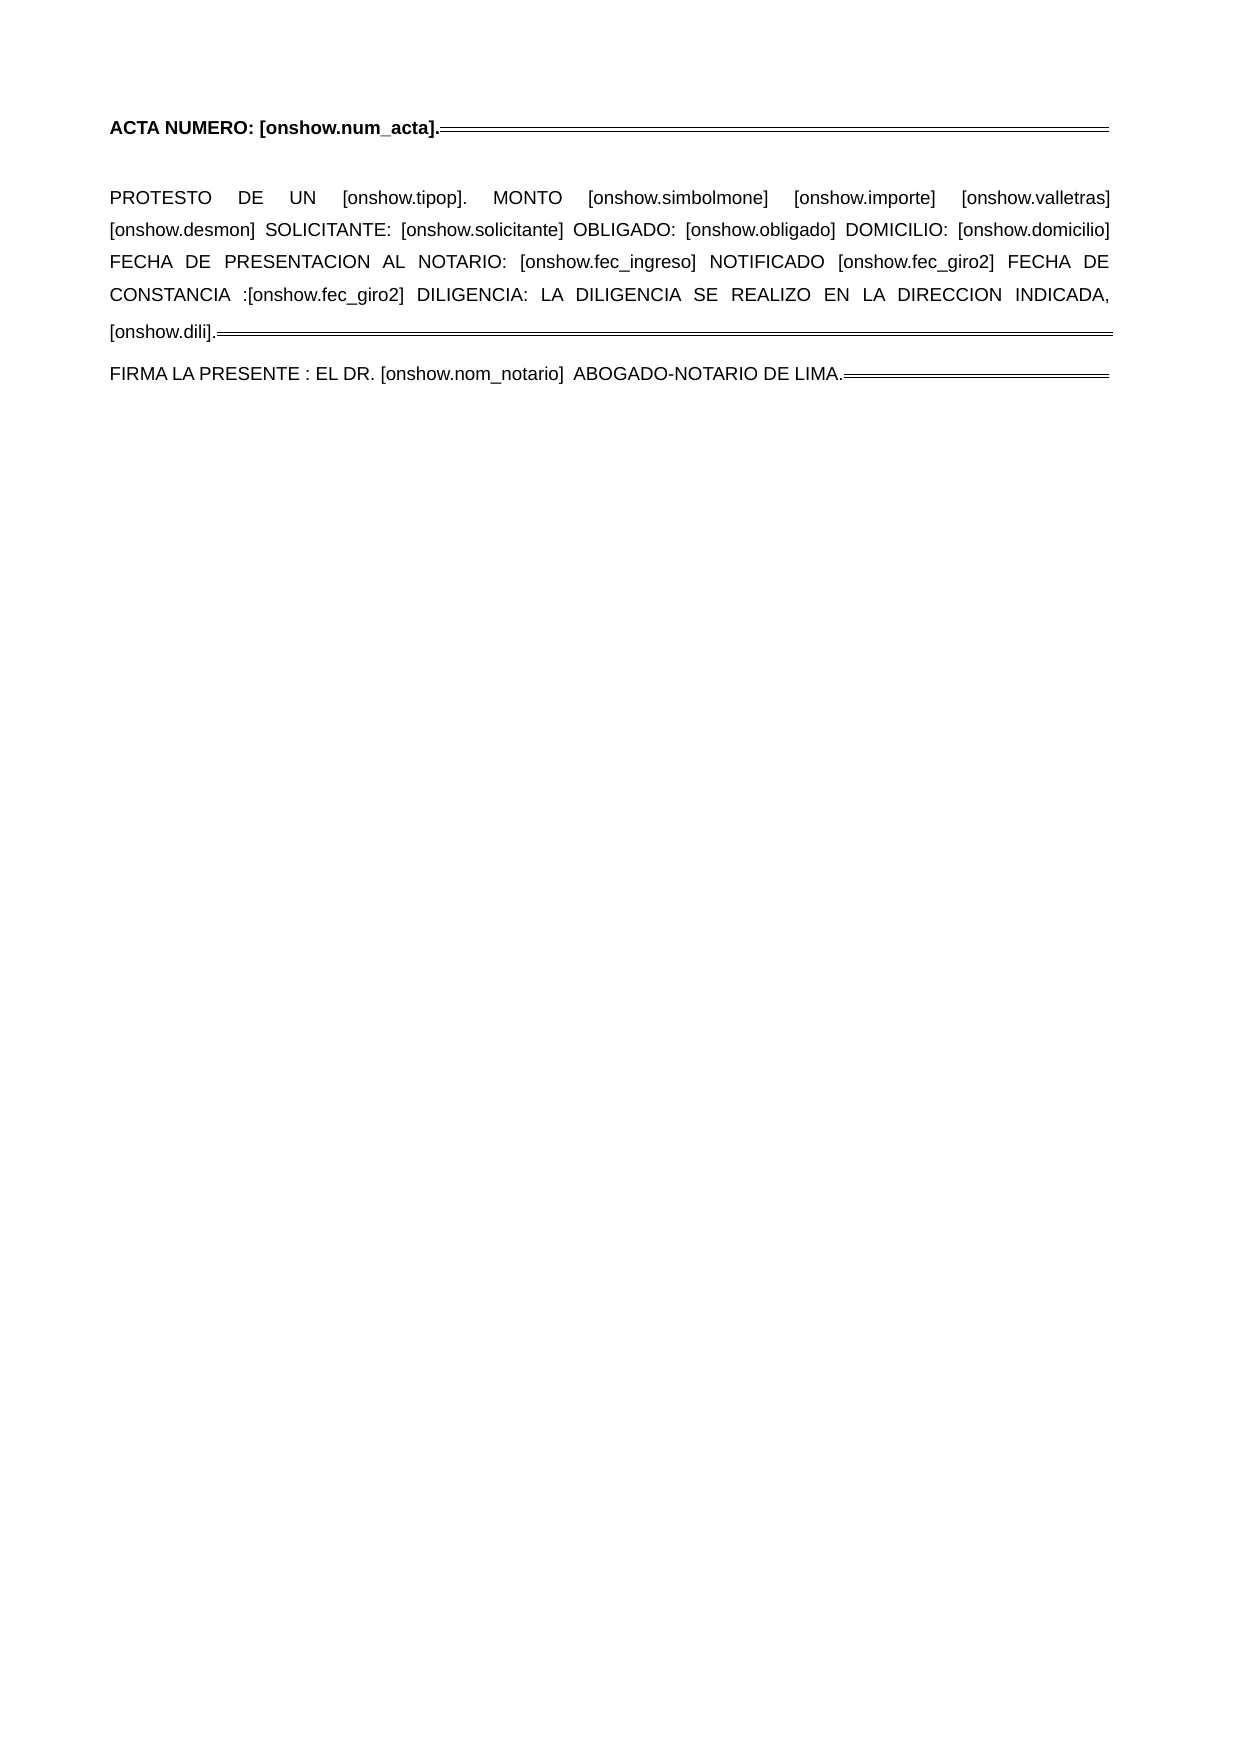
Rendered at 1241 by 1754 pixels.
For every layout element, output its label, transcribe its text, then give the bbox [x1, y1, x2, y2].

text PROTESTO DE UN [onshow.tipop]. MONTO [onshow.simbolmone] [onshow.importe] [onshow.valletras] [onshow.desmon] SOLICITANTE: [onshow.solicitante] OBLIGADO: [onshow.obligado] DOMICILIO: [onshow.domicilio] FECHA DE PRESENTACION AL NOTARIO: [onshow.fec_ingreso] NOTIFICADO [onshow.fec_giro2] FECHA DE CONSTANCIA :[onshow.fec_giro2] DILIGENCIA: LA DILIGENCIA SE REALIZO EN LA DIRECCION INDICADA,[onshow.dili]. [109, 187, 1110, 344]
text ACTA NUMERO: [onshow.num_acta]. [109, 112, 1110, 140]
text FIRMA LA PRESENTE : EL DR. [onshow.nom_notario] ABOGADO-NOTARIO DE LIMA. [109, 358, 1110, 387]
